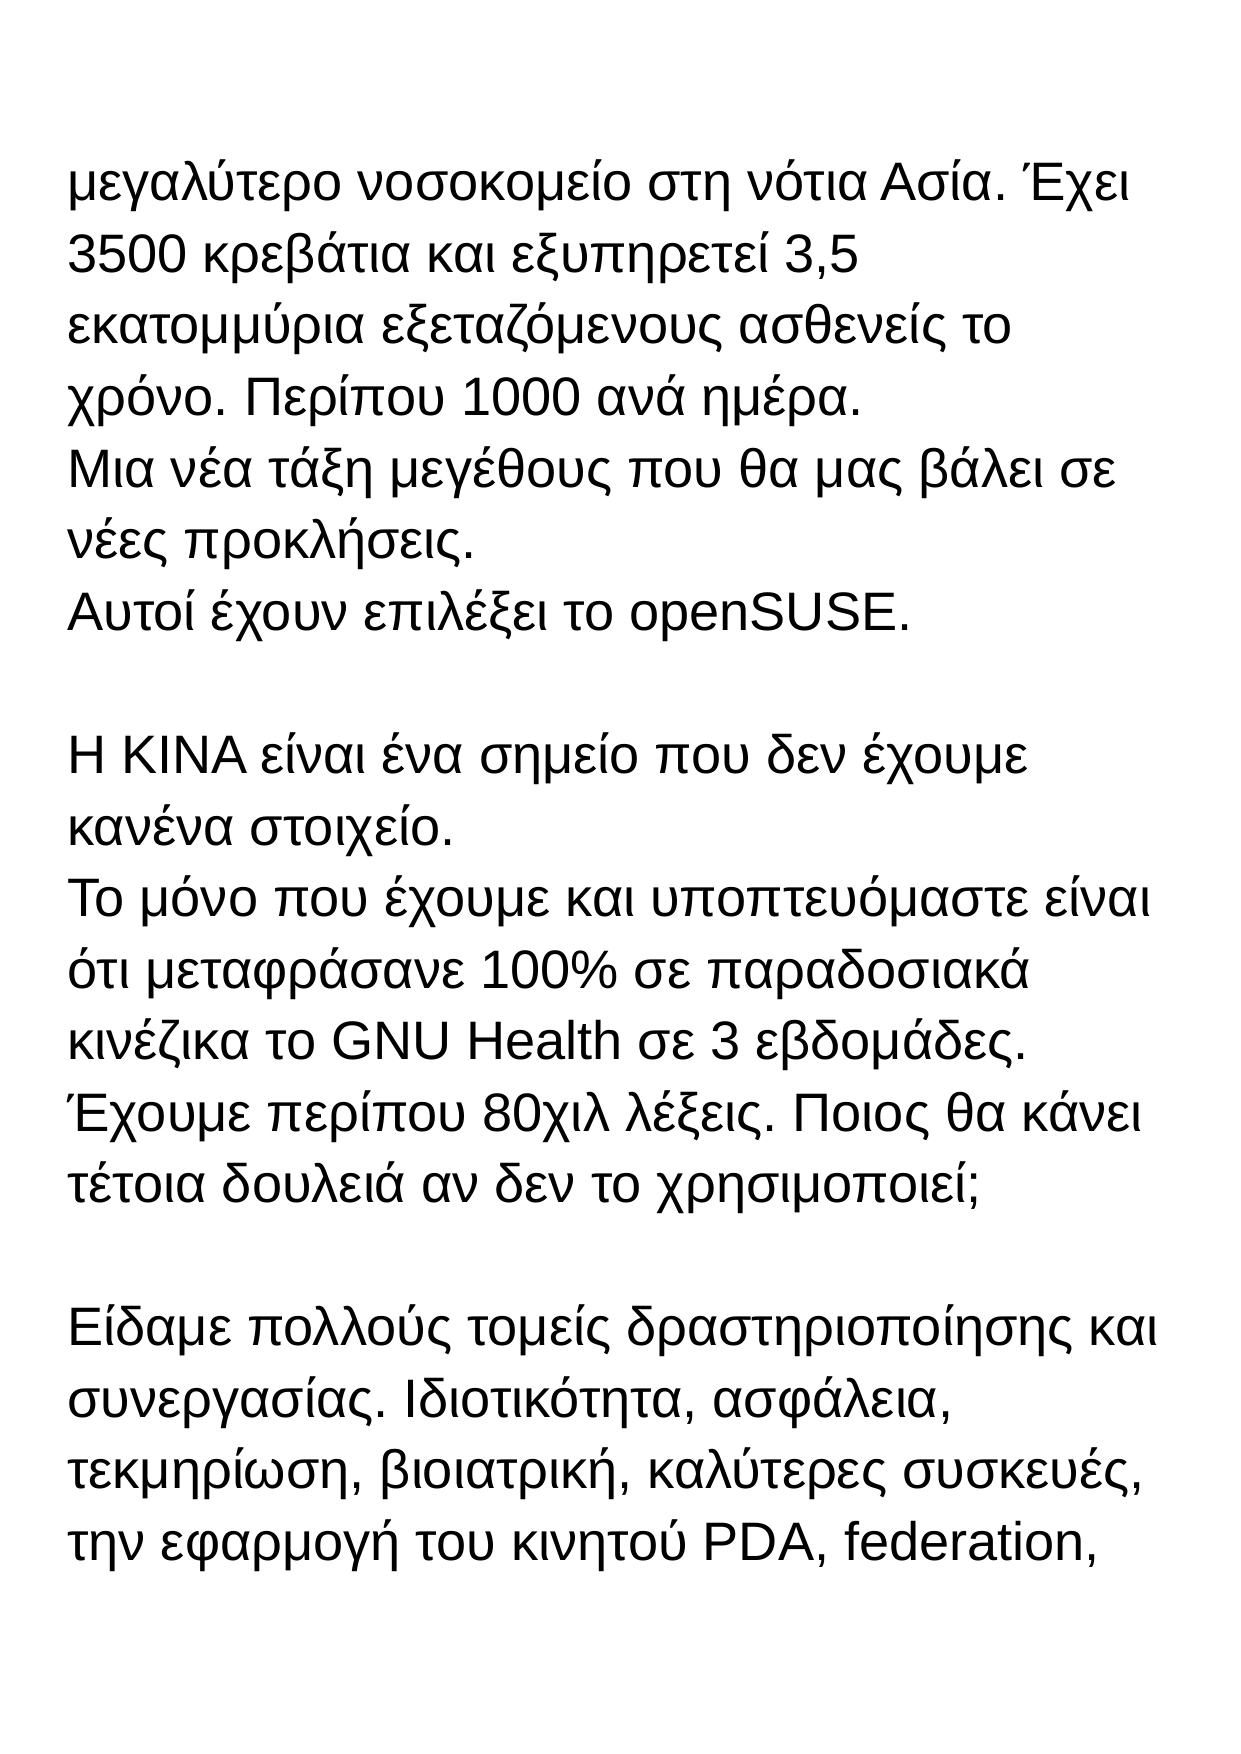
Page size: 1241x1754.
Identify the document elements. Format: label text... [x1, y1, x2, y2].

text Μια νέα τάξη μεγέθους που θα μας βάλει σε νέες προκλήσεις. [67, 436, 1173, 570]
text Η ΚΙΝΑ είναι ένα σημείο που δεν έχουμε κανένα στοιχείο. [67, 722, 1173, 856]
text Το μόνο που έχουμε και υποπτευόμαστε είναι ότι μεταφράσανε 100% σε παραδοσιακά κινέζικα το GNU Health σε 3 εβδομάδες. Έχουμε περίπου 80χιλ λέξεις. Ποιος θα κάνει τέτοια δουλειά αν δεν το χρησιμοποιεί; [67, 866, 1173, 1214]
text Αυτοί έχουν επιλέξει το openSUSE. [67, 579, 1173, 642]
text μεγαλύτερο νοσοκομείο στη νότια Ασία. Έχει 3500 κρεβάτια και εξυπηρετεί 3,5 εκατομμύρια εξεταζόμενους ασθενείς το χρόνο. Περίπου 1000 ανά ημέρα. [67, 150, 1173, 427]
text Είδαμε πολλούς τομείς δραστηριοποίησης και συνεργασίας. Ιδιοτικότητα, ασφάλεια, τεκμηρίωση, βιοιατρική, καλύτερες συσκευές, την εφαρμογή του κινητού PDA, federation, [67, 1295, 1173, 1572]
